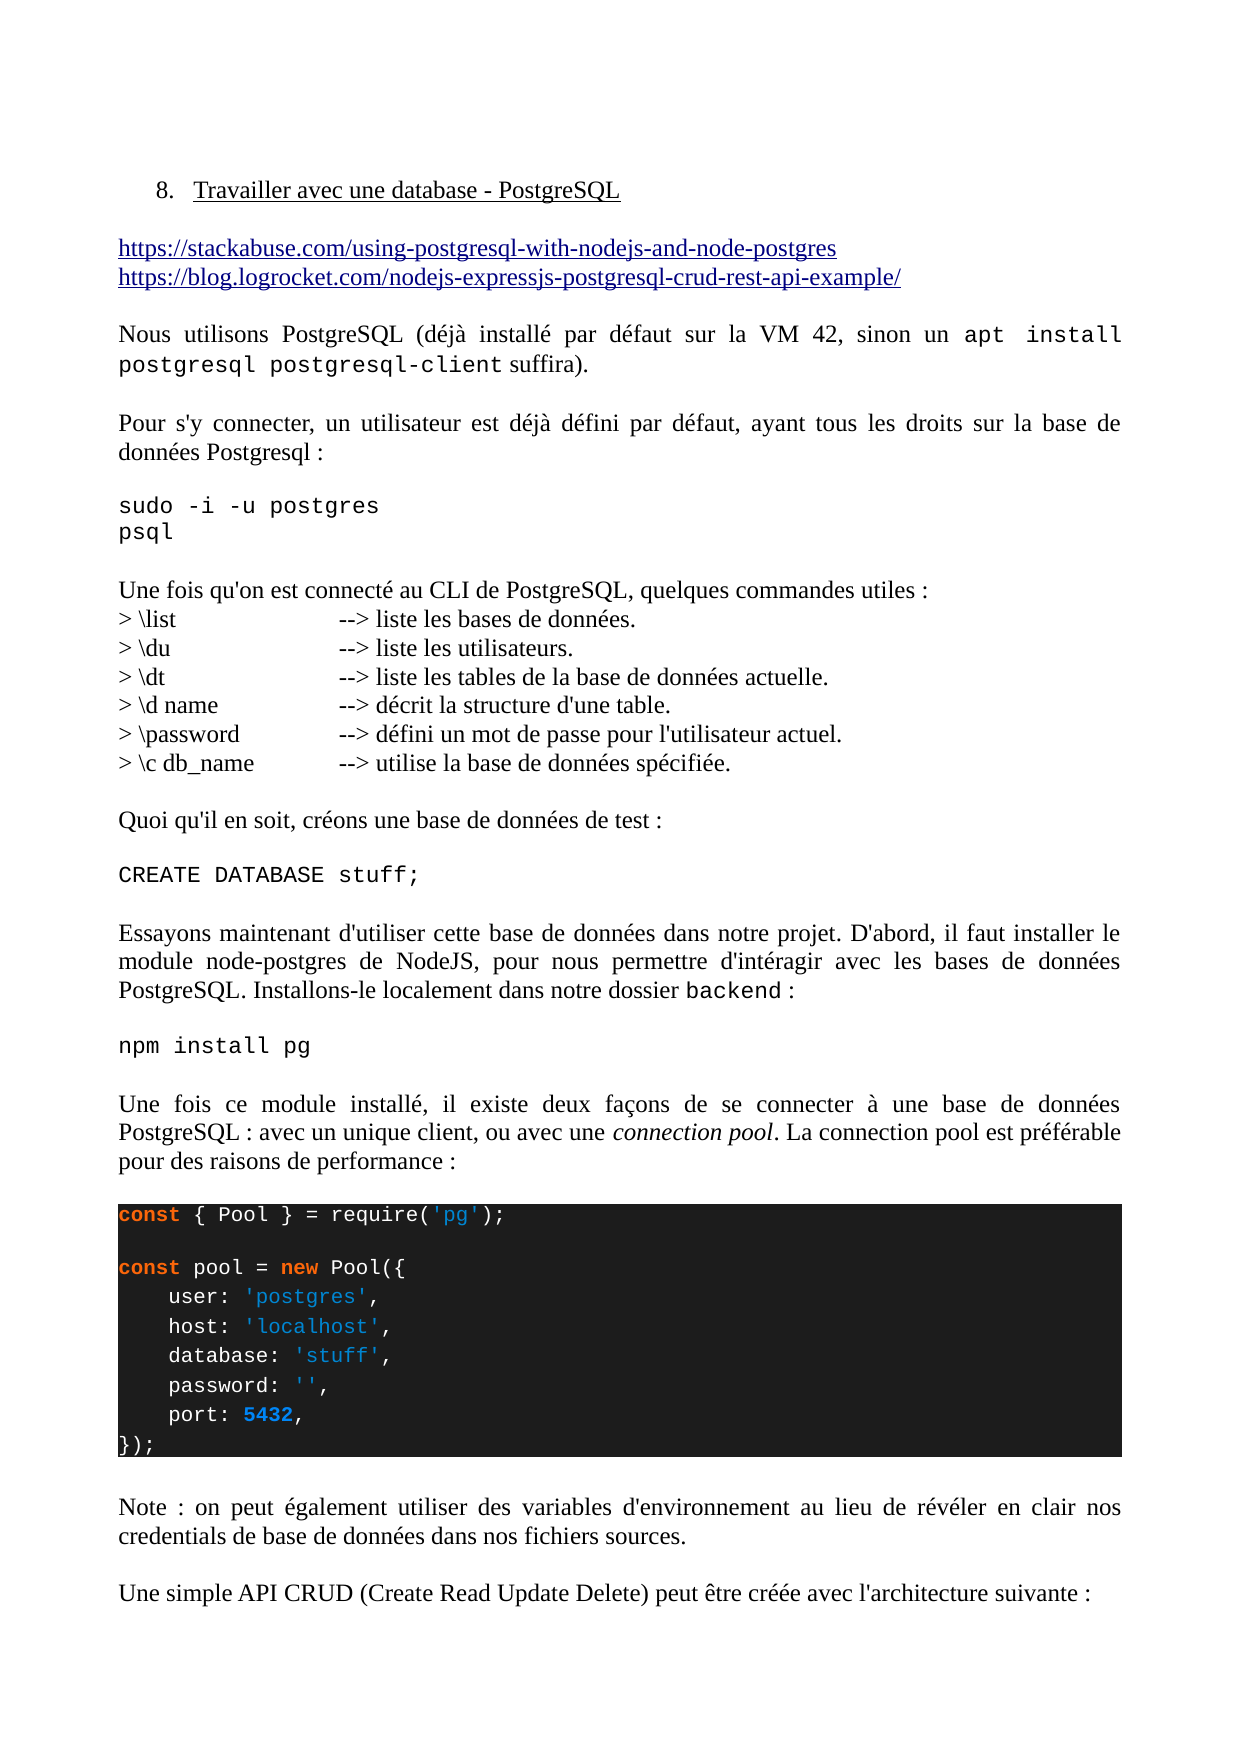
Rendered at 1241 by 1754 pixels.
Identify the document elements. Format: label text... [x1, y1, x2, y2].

text Essayons maintenant d'utiliser cette base de données dans notre projet. D'abord, il faut installer le module node-postgres de NodeJS, pour nous permettre d'intéragir avec les bases de données PostgreSQL. Installons-le localement dans notre dossier backend : [118, 918, 1122, 1005]
text CREATE DATABASE stuff; [118, 863, 1122, 889]
text Une fois qu'on est connecté au CLI de PostgreSQL, quelques commandes utiles : [118, 575, 1122, 604]
text https://blog.logrocket.com/nodejs-expressjs-postgresql-crud-rest-api-example/ [118, 262, 1122, 291]
text Une simple API CRUD (Create Read Update Delete) peut être créée avec l'architecture suivante : [118, 1578, 1122, 1607]
text > \d name --> décrit la structure d'une table. [118, 690, 1122, 719]
text user: 'postgres', [118, 1286, 1122, 1310]
text https://stackabuse.com/using-postgresql-with-nodejs-and-node-postgres [118, 233, 1122, 262]
text host: 'localhost', [118, 1316, 1122, 1339]
text const { Pool } = require('pg'); [118, 1204, 1122, 1227]
text password: '', [118, 1375, 1122, 1398]
text }); [118, 1434, 1122, 1457]
text database: 'stuff', [118, 1345, 1122, 1369]
text Pour s'y connecter, un utilisateur est déjà défini par défaut, ayant tous les droits sur la base de données Postgresql : [118, 408, 1122, 466]
text Nous utilisons PostgreSQL (déjà installé par défaut sur la VM 42, sinon un apt install postgresql postgresql-client suffira). [118, 319, 1122, 380]
text Note : on peut également utiliser des variables d'environnement au lieu de révéler en clair nos credentials de base de données dans nos fichiers sources. [118, 1492, 1122, 1549]
text npm install pg [118, 1034, 1122, 1060]
text > \password --> défini un mot de passe pour l'utilisateur actuel. [118, 719, 1122, 748]
text Quoi qu'il en soit, créons une base de données de test : [118, 805, 1122, 834]
text const pool = new Pool({ [118, 1257, 1122, 1281]
text > \c db_name --> utilise la base de données spécifiée. [118, 748, 1122, 777]
text port: 5432, [118, 1404, 1122, 1428]
text > \du --> liste les utilisateurs. [118, 633, 1122, 662]
text psql [118, 521, 1122, 547]
text sudo -i -u postgres [118, 495, 1122, 521]
list Travailler avec une database - PostgreSQL [156, 176, 1122, 204]
text > \list --> liste les bases de données. [118, 604, 1122, 633]
text > \dt --> liste les tables de la base de données actuelle. [118, 662, 1122, 690]
text Une fois ce module installé, il existe deux façons de se connecter à une base de données PostgreSQL : avec un unique client, ou avec une connection pool. La connection pool est préférable pour des raisons de performance : [118, 1089, 1122, 1175]
